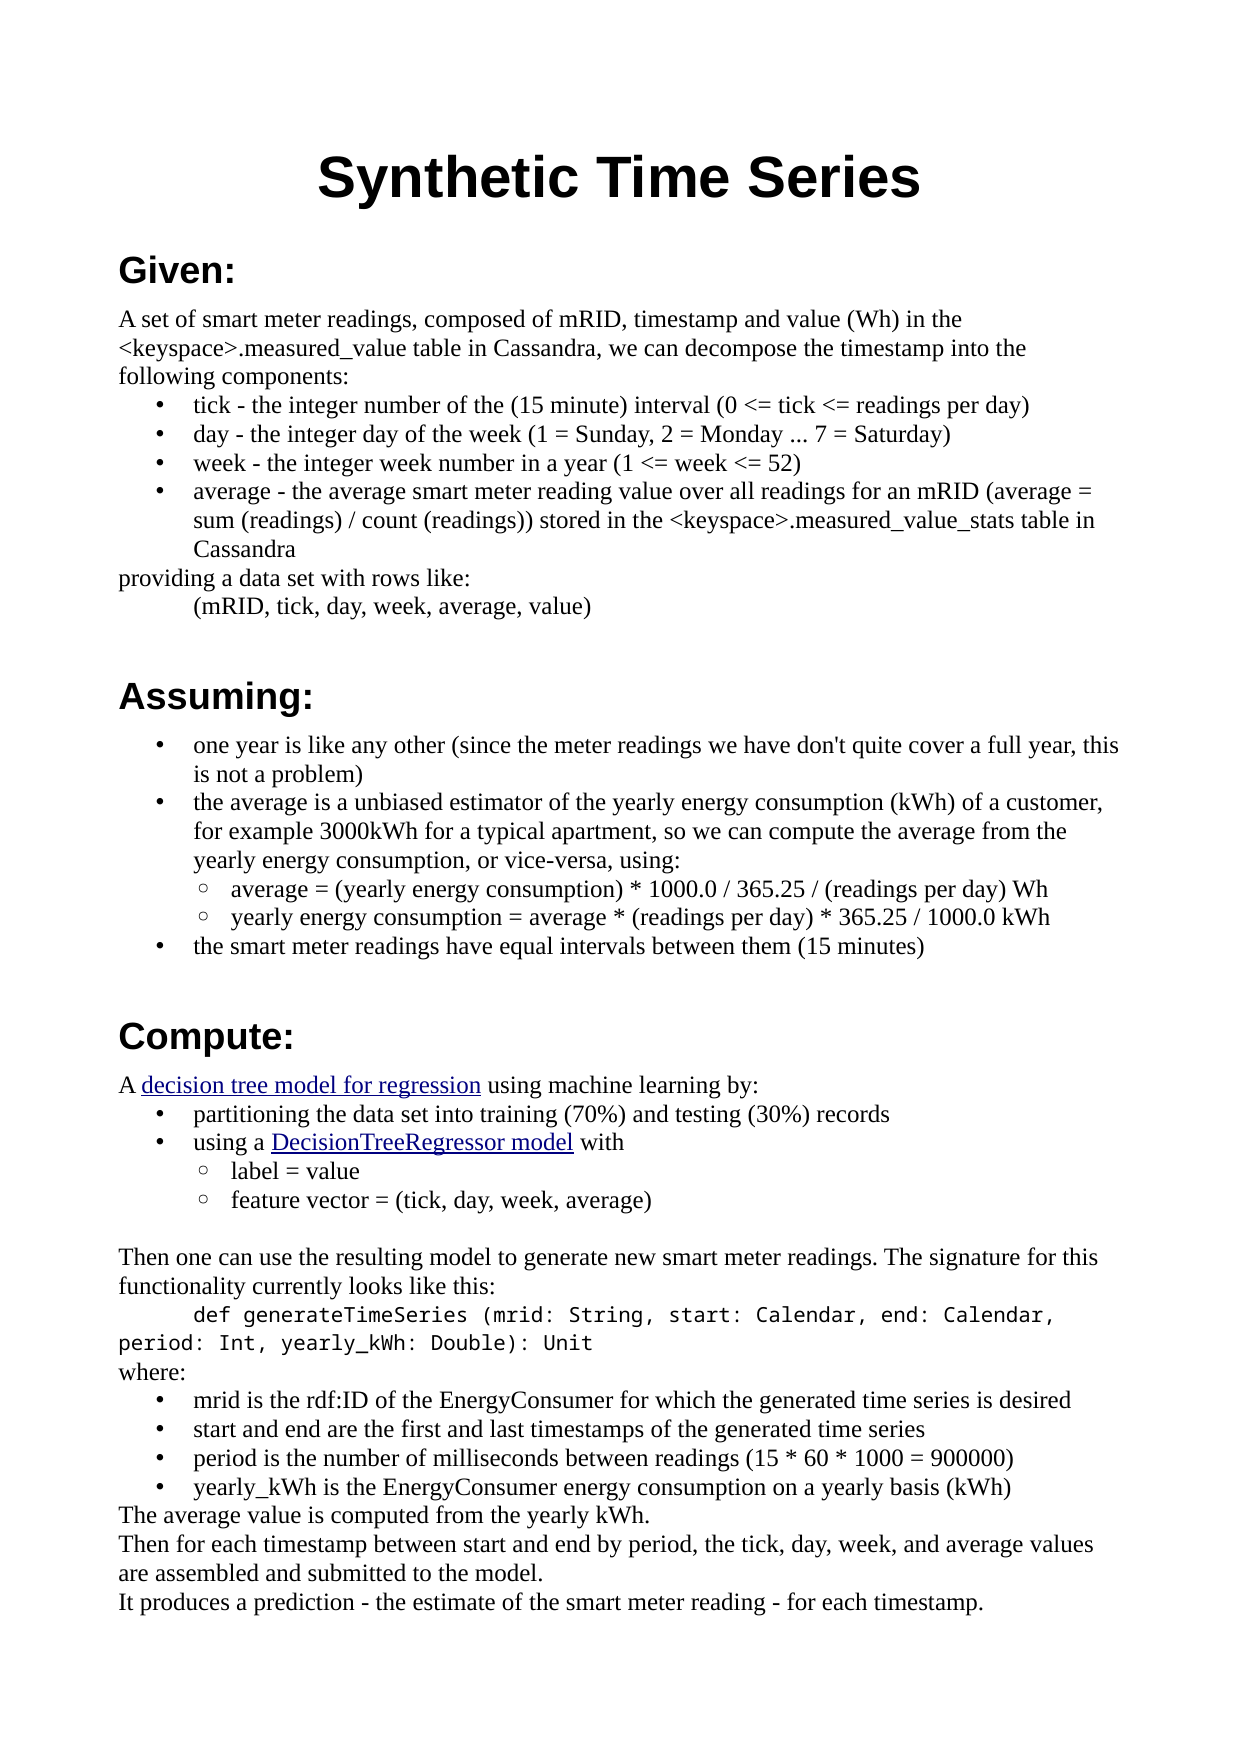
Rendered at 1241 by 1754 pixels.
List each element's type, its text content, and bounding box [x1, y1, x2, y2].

list tick - the integer number of the (15 minute) interval (0 <= tick <= readings per day) [156, 390, 1122, 419]
list partitioning the data set into training (70%) and testing (30%) records [156, 1099, 1122, 1127]
text where: [118, 1357, 1122, 1386]
list week - the integer week number in a year (1 <= week <= 52) [156, 448, 1122, 476]
list yearly energy consumption = average * (readings per day) * 365.25 / 1000.0 kWh [193, 902, 1122, 931]
subtitle Compute: [118, 1014, 1122, 1057]
text The average value is computed from the yearly kWh. [118, 1501, 1122, 1529]
list average - the average smart meter reading value over all readings for an mRID (average = sum (readings) / count (readings)) stored in the <keyspace>.measured_value_stats table in Cassandra [156, 476, 1122, 563]
list mrid is the rdf:ID of the EnergyConsumer for which the generated time series is desired [156, 1386, 1122, 1414]
subtitle Assuming: [118, 674, 1122, 717]
text def generateTimeSeries (mrid: String, start: Calendar, end: Calendar, period: Int, yearly_kWh: Double): Unit [118, 1300, 1122, 1357]
text (mRID, tick, day, week, average, value) [118, 591, 1122, 620]
list start and end are the first and last timestamps of the generated time series [156, 1414, 1122, 1443]
list the smart meter readings have equal intervals between them (15 minutes) [156, 931, 1122, 960]
text It produces a prediction - the estimate of the smart meter reading - for each timestamp. [118, 1587, 1122, 1616]
list feature vector = (tick, day, week, average) [193, 1185, 1122, 1214]
title Synthetic Time Series [118, 143, 1122, 210]
list one year is like any other (since the meter readings we have don't quite cover a full year, this is not a problem) [156, 730, 1122, 787]
subtitle Given: [118, 248, 1122, 291]
list day - the integer day of the week (1 = Sunday, 2 = Monday ... 7 = Saturday) [156, 419, 1122, 448]
text Then one can use the resulting model to generate new smart meter readings. The signature for this functionality currently looks like this: [118, 1242, 1122, 1300]
text providing a data set with rows like: [118, 563, 1122, 591]
list using a DecisionTreeRegressor model with [156, 1127, 1122, 1156]
list average = (yearly energy consumption) * 1000.0 / 365.25 / (readings per day) Wh [193, 874, 1122, 902]
list period is the number of milliseconds between readings (15 * 60 * 1000 = 900000) [156, 1443, 1122, 1472]
list yearly_kWh is the EnergyConsumer energy consumption on a yearly basis (kWh) [156, 1472, 1122, 1501]
list label = value [193, 1156, 1122, 1185]
text A set of smart meter readings, composed of mRID, timestamp and value (Wh) in the <keyspace>.measured_value table in Cassandra, we can decompose the timestamp into the following components: [118, 304, 1122, 390]
text Then for each timestamp between start and end by period, the tick, day, week, and average values are assembled and submitted to the model. [118, 1529, 1122, 1587]
text A decision tree model for regression using machine learning by: [118, 1070, 1122, 1099]
list the average is a unbiased estimator of the yearly energy consumption (kWh) of a customer, for example 3000kWh for a typical apartment, so we can compute the average from the yearly energy consumption, or vice-versa, using: [156, 787, 1122, 874]
